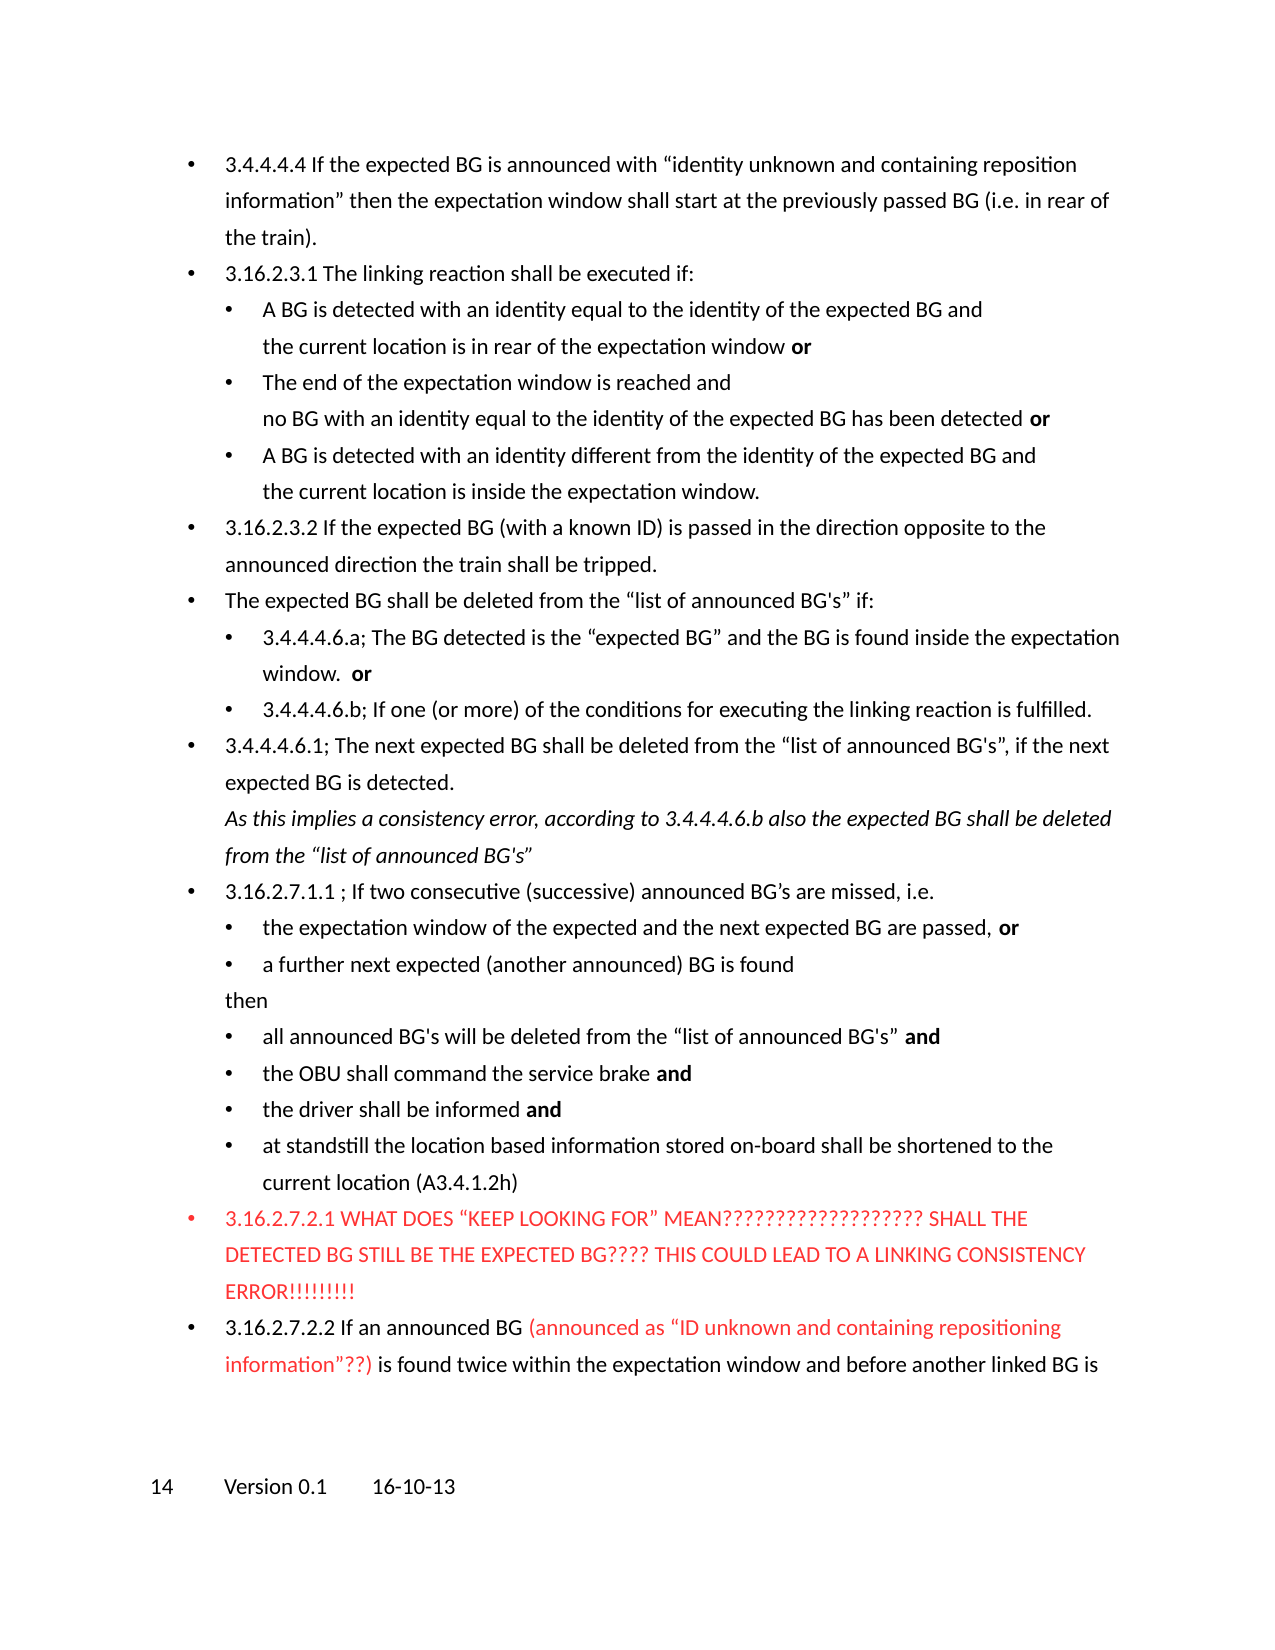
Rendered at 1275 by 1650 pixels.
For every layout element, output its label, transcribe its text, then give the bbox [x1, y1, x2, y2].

list 3.4.4.4.6.a; The BG detected is the “expected BG” and the BG is found inside the expectation window. or [225, 623, 1125, 687]
list 3.4.4.4.6.1; The next expected BG shall be deleted from the “list of announced BG's”, if the next expected BG is detected. As this implies a consistency error, according to 3.4.4.4.6.b also the expected BG shall be deleted from the “list of announced BG's” [187, 732, 1125, 869]
list 3.16.2.3.2 If the expected BG (with a known ID) is passed in the direction opposite to the announced direction the train shall be tripped. [187, 513, 1125, 578]
list 3.4.4.4.6.b; If one (or more) of the conditions for executing the linking reaction is fulfilled. [225, 695, 1125, 723]
list 3.16.2.7.2.1 WHAT DOES “KEEP LOOKING FOR” MEAN??????????????????? SHALL THE DETECTED BG STILL BE THE EXPECTED BG???? THIS COULD LEAD TO A LINKING CONSISTENCY ERROR!!!!!!!!! [187, 1204, 1125, 1305]
list 3.16.2.7.2.2 If an announced BG (announced as “ID unknown and containing repositioning information”??) is found twice within the expectation window and before another linked BG is [187, 1313, 1125, 1378]
list then [187, 986, 1125, 1014]
list the expectation window of the expected and the next expected BG are passed, or [225, 913, 1125, 941]
list 3.16.2.3.1 The linking reaction shall be executed if: [187, 259, 1125, 287]
list A BG is detected with an identity different from the identity of the expected BG and the current location is inside the expectation window. [225, 441, 1125, 505]
list The expected BG shall be deleted from the “list of announced BG's” if: [187, 586, 1125, 614]
list 3.4.4.4.4 If the expected BG is announced with “identity unknown and containing reposition information” then the expectation window shall start at the previously passed BG (i.e. in rear of the train). [187, 150, 1125, 251]
list The end of the expectation window is reached and no BG with an identity equal to the identity of the expected BG has been detected or [225, 368, 1125, 432]
list the driver shall be informed and [225, 1095, 1125, 1123]
list A BG is detected with an identity equal to the identity of the expected BG and the current location is in rear of the expectation window or [225, 295, 1125, 360]
list 3.16.2.7.1.1 ; If two consecutive (successive) announced BG’s are missed, i.e. [187, 877, 1125, 905]
list a further next expected (another announced) BG is found [225, 950, 1125, 978]
list at standstill the location based information stored on-board shall be shortened to the current location (A3.4.1.2h) [225, 1132, 1125, 1196]
list all announced BG's will be deleted from the “list of announced BG's” and [225, 1022, 1125, 1051]
list the OBU shall command the service brake and [225, 1059, 1125, 1087]
